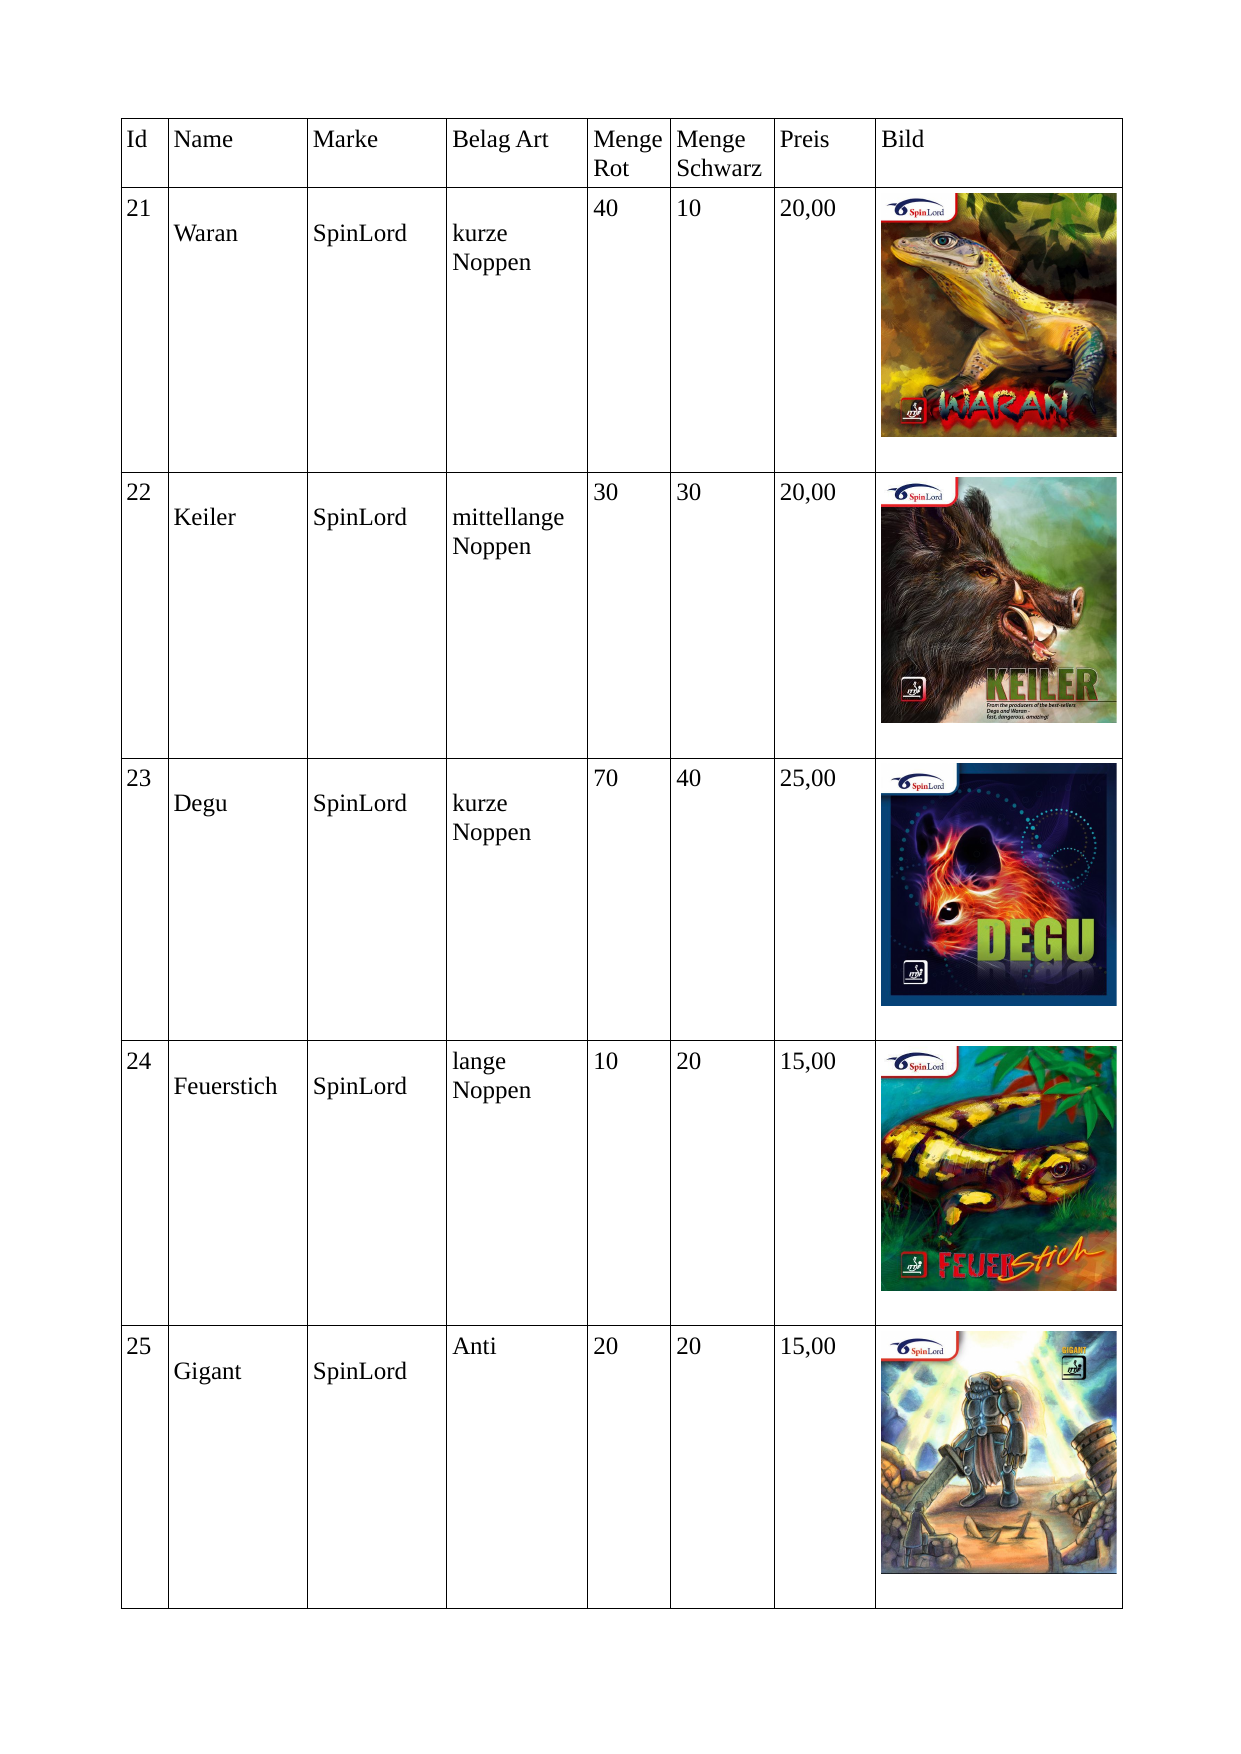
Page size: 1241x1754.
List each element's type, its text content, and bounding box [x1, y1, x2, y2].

table_cell 20,00 [775, 473, 875, 757]
table_header Id [122, 119, 168, 187]
table_cell 20 [671, 1041, 774, 1325]
table_cell 15,00 [775, 1326, 875, 1608]
table_cell [876, 473, 1122, 477]
table_cell SpinLord [308, 188, 446, 472]
table_cell [876, 759, 1122, 1040]
table_cell mittellange Noppen [447, 473, 587, 757]
table_cell 23 [122, 759, 168, 1040]
table_cell lange Noppen [447, 1041, 587, 1325]
table_cell [876, 1041, 1122, 1325]
table_cell 40 [671, 759, 774, 1040]
table_cell 20 [671, 1326, 774, 1608]
table_cell Waran [169, 188, 307, 472]
table_cell Anti [447, 1326, 587, 1608]
table_cell kurze Noppen [447, 188, 587, 472]
table_cell [876, 1326, 1122, 1608]
table_cell 30 [671, 473, 774, 757]
table_cell 30 [588, 473, 670, 757]
table_cell 22 [122, 473, 168, 757]
table_cell Degu [169, 759, 307, 1040]
table_header Belag Art [447, 119, 587, 187]
table_cell 40 [588, 188, 670, 472]
picture [881, 1046, 1117, 1291]
table_cell 25 [122, 1326, 168, 1608]
picture [881, 477, 1117, 723]
table_header Bild [876, 119, 1122, 187]
table_cell [876, 188, 1122, 472]
table_cell 25,00 [775, 759, 875, 1040]
picture [881, 1331, 1117, 1574]
table_cell 21 [122, 188, 168, 472]
table_cell 20,00 [775, 188, 875, 472]
picture [881, 763, 1117, 1006]
table_cell SpinLord [308, 1041, 446, 1325]
table_cell SpinLord [308, 759, 446, 1040]
picture [881, 193, 1117, 437]
table_cell 20 [588, 1326, 670, 1608]
table_cell Keiler [169, 473, 307, 757]
table_cell SpinLord [308, 473, 446, 757]
table_header Name [169, 119, 307, 187]
table_header Marke [308, 119, 446, 187]
table_cell kurze Noppen [447, 759, 587, 1040]
table_cell 24 [122, 1041, 168, 1325]
table_cell 15,00 [775, 1041, 875, 1325]
table_cell 10 [588, 1041, 670, 1325]
table_cell SpinLord [308, 1326, 446, 1608]
table_cell Gigant [169, 1326, 307, 1608]
table_cell [876, 478, 1122, 757]
table_header Menge Rot [588, 119, 670, 187]
table_header Preis [775, 119, 875, 187]
table_cell 70 [588, 759, 670, 1040]
table_cell 10 [671, 188, 774, 472]
table_header Menge Schwarz [671, 119, 774, 187]
table_cell Feuerstich [169, 1041, 307, 1325]
